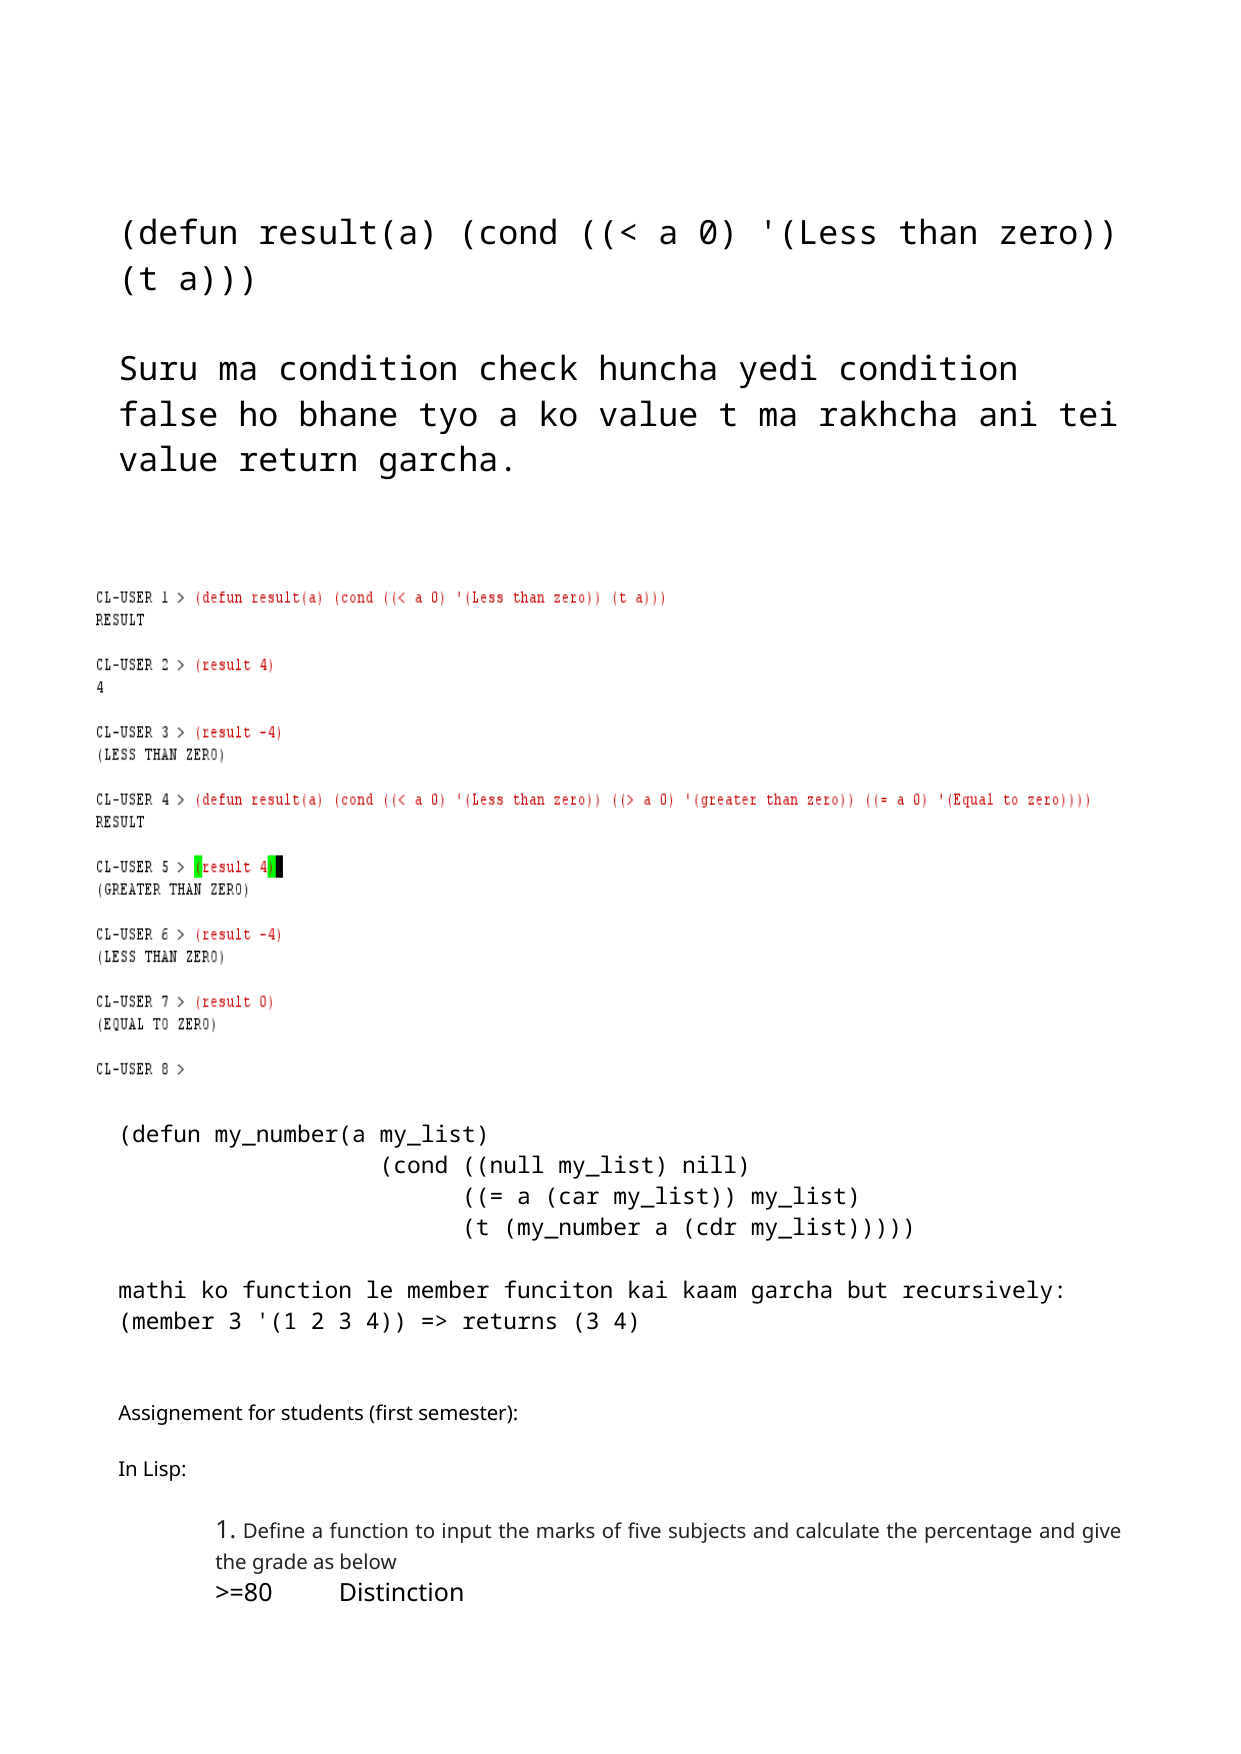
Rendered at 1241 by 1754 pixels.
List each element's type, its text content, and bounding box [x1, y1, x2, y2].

text (defun result(a) (cond ((< a 0) '(Less than zero)) (t a))) [118, 209, 1122, 300]
text (cond ((null my_list) nill) [118, 1149, 1122, 1180]
text (member 3 '(1 2 3 4)) => returns (3 4) [118, 1305, 1122, 1336]
table_header Distinction [339, 1575, 651, 1609]
text Suru ma condition check huncha yedi condition false ho bhane tyo a ko value t ma rakhcha ani tei value return garcha. [118, 345, 1122, 481]
text In Lisp: [118, 1454, 1122, 1482]
text (t (my_number a (cdr my_list))))) [118, 1211, 1122, 1242]
picture [95, 572, 1146, 1118]
text mathi ko function le member funciton kai kaam garcha but recursively: [118, 1274, 1122, 1305]
table_header >=80 [215, 1575, 339, 1609]
text ((= a (car my_list)) my_list) [118, 1180, 1122, 1211]
list Define a function to input the marks of five subjects and calculate the percentage and give the grade as below [142, 1511, 1122, 1575]
text (defun my_number(a my_list) [118, 1118, 1122, 1149]
text Assignement for students (first semester): [118, 1399, 1122, 1426]
